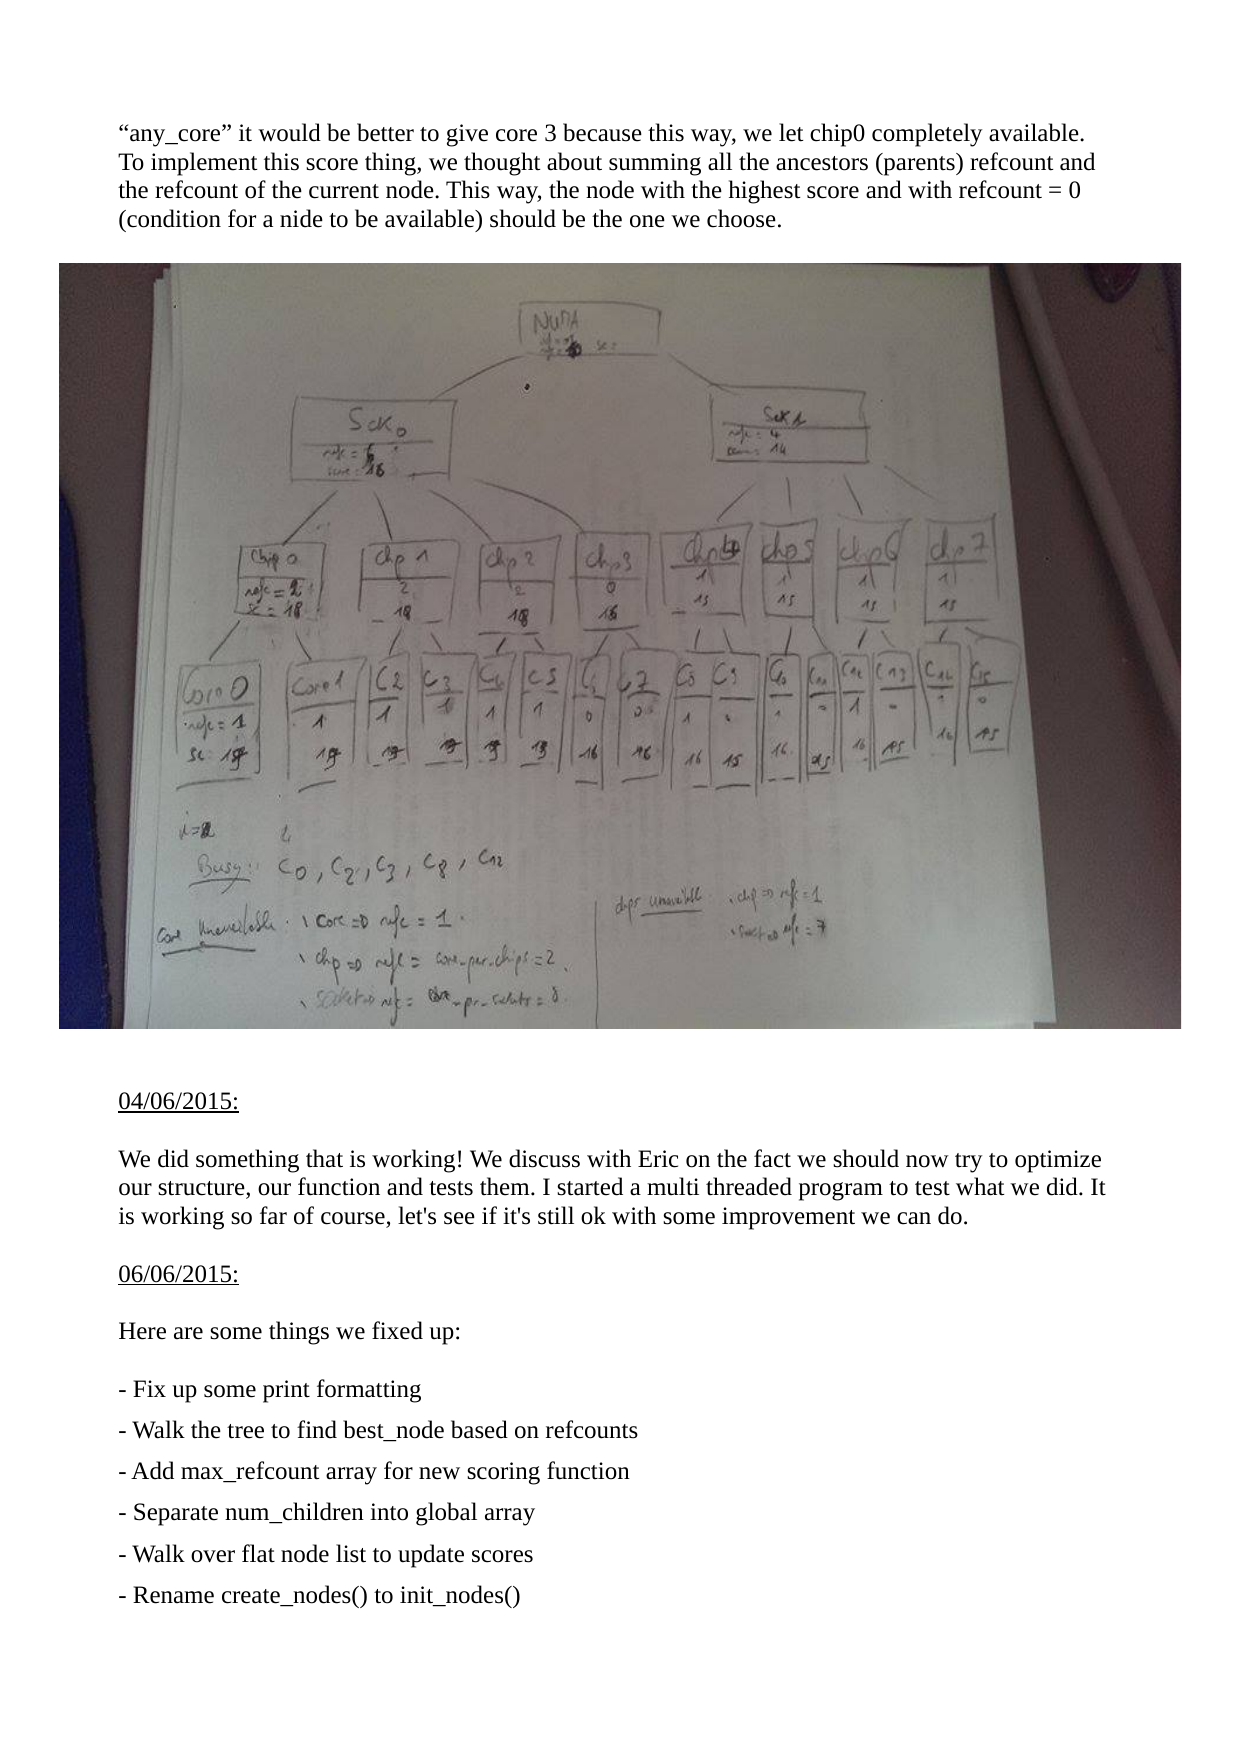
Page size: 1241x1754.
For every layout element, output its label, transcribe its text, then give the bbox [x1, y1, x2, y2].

text We did something that is working! We discuss with Eric on the fact we should now try to optimize our structure, our function and tests them. I started a multi threaded program to test what we did. It is working so far of course, let's see if it's still ok with some improvement we can do. [118, 1144, 1122, 1230]
text - Rename create_nodes() to init_nodes() [118, 1580, 1122, 1609]
text “any_core” it would be better to give core 3 because this way, we let chip0 completely available. [118, 118, 1122, 147]
text - Walk over flat node list to update scores [118, 1539, 1122, 1567]
text - Add max_refcount array for new scoring function [118, 1456, 1122, 1485]
text - Walk the tree to find best_node based on refcounts [118, 1415, 1122, 1444]
text 06/06/2015: [118, 1259, 1122, 1287]
text Here are some things we fixed up: [118, 1316, 1122, 1345]
picture [59, 263, 1182, 1029]
text - Fix up some print formatting [118, 1374, 1122, 1402]
text - Separate num_children into global array [118, 1497, 1122, 1526]
text 04/06/2015: [118, 1086, 1122, 1115]
text To implement this score thing, we thought about summing all the ancestors (parents) refcount and the refcount of the current node. This way, the node with the highest score and with refcount = 0 (condition for a nide to be available) should be the one we choose. [118, 147, 1122, 233]
